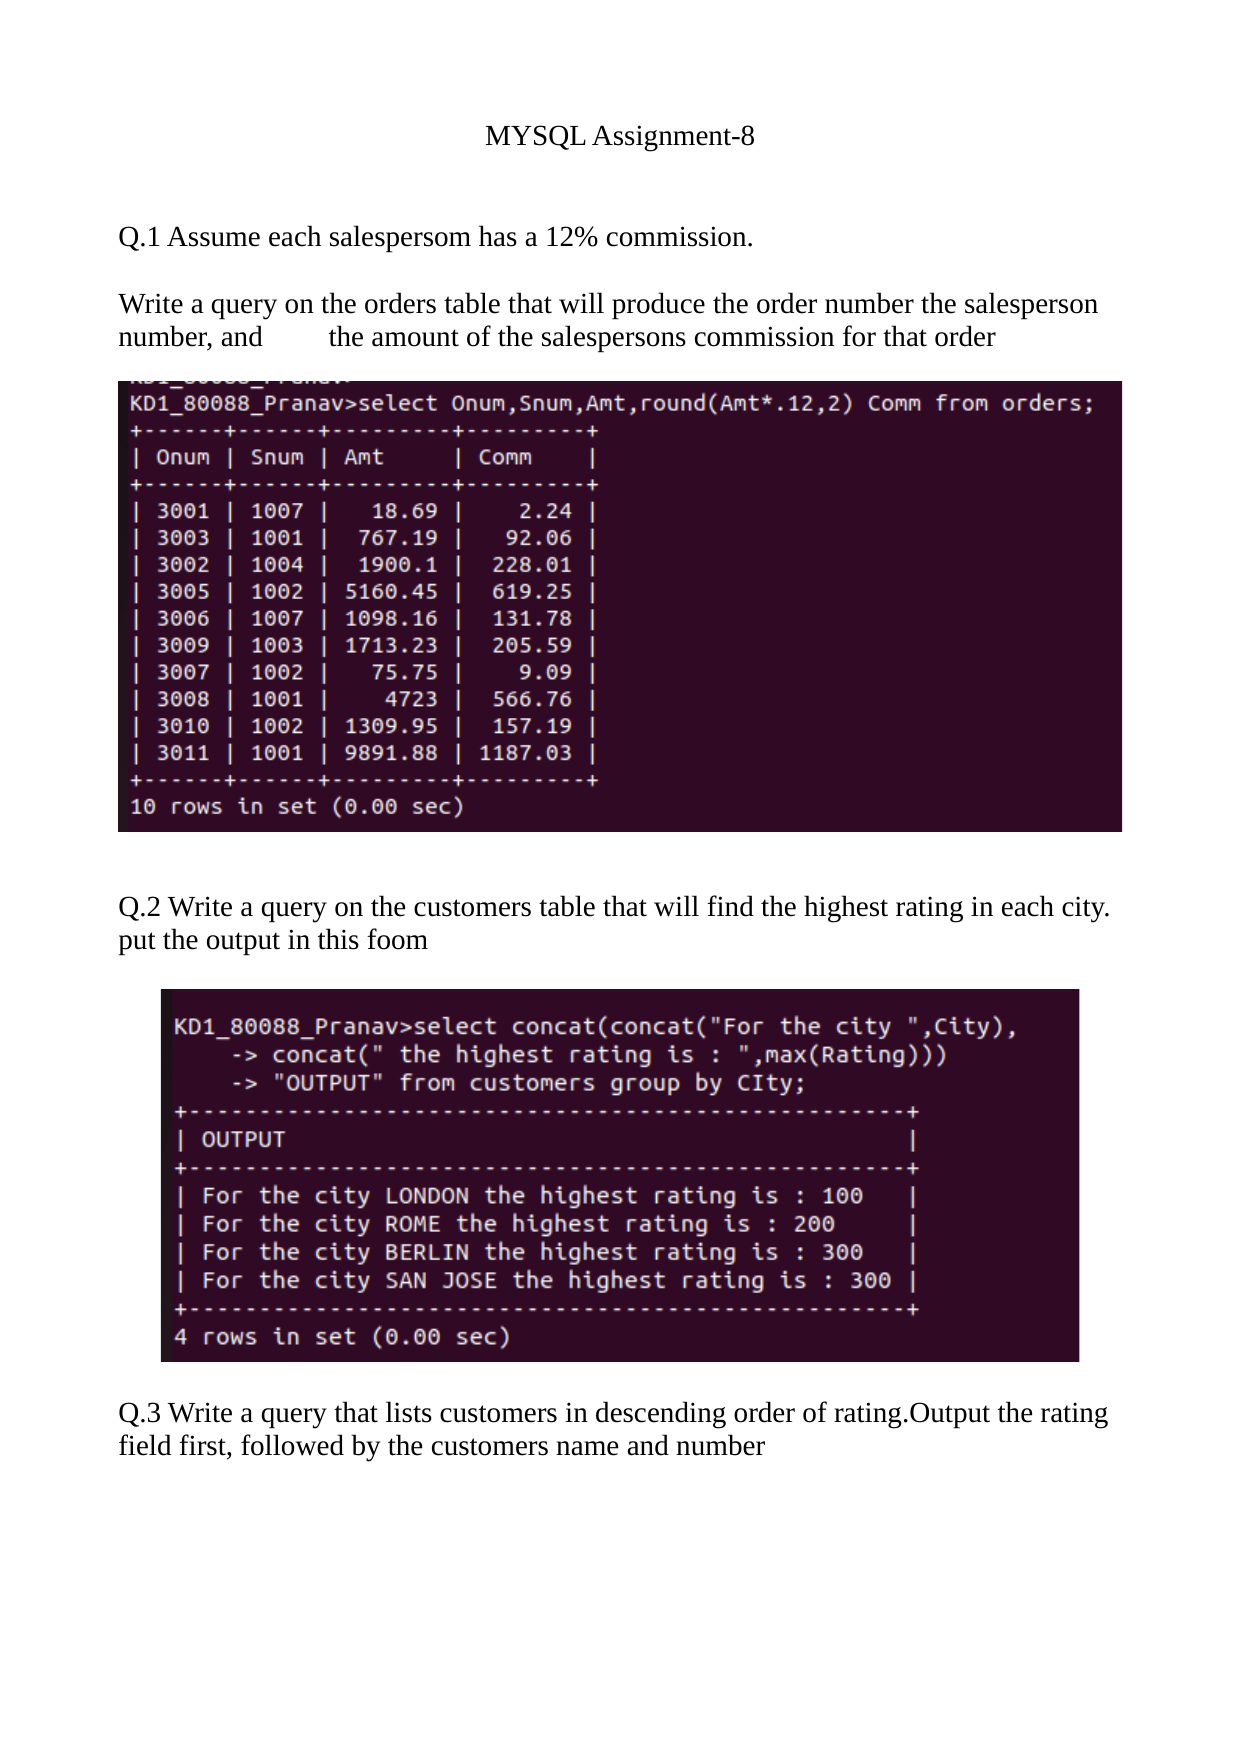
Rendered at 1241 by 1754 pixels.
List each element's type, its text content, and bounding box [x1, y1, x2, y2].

text Write a query on the orders table that will produce the order number the salesperson number, and the amount of the salespersons commission for that order [118, 286, 1122, 353]
text Q.2 Write a query on the customers table that will find the highest rating in each city. put the output in this foom [118, 889, 1122, 956]
picture [160, 989, 1080, 1362]
text MYSQL Assignment-8 [118, 118, 1122, 152]
picture [118, 381, 1123, 832]
text Q.3 Write a query that lists customers in descending order of rating.Output the rating field first, followed by the customers name and number [118, 1395, 1122, 1462]
text Q.1 Assume each salespersom has a 12% commission. [118, 219, 1122, 252]
